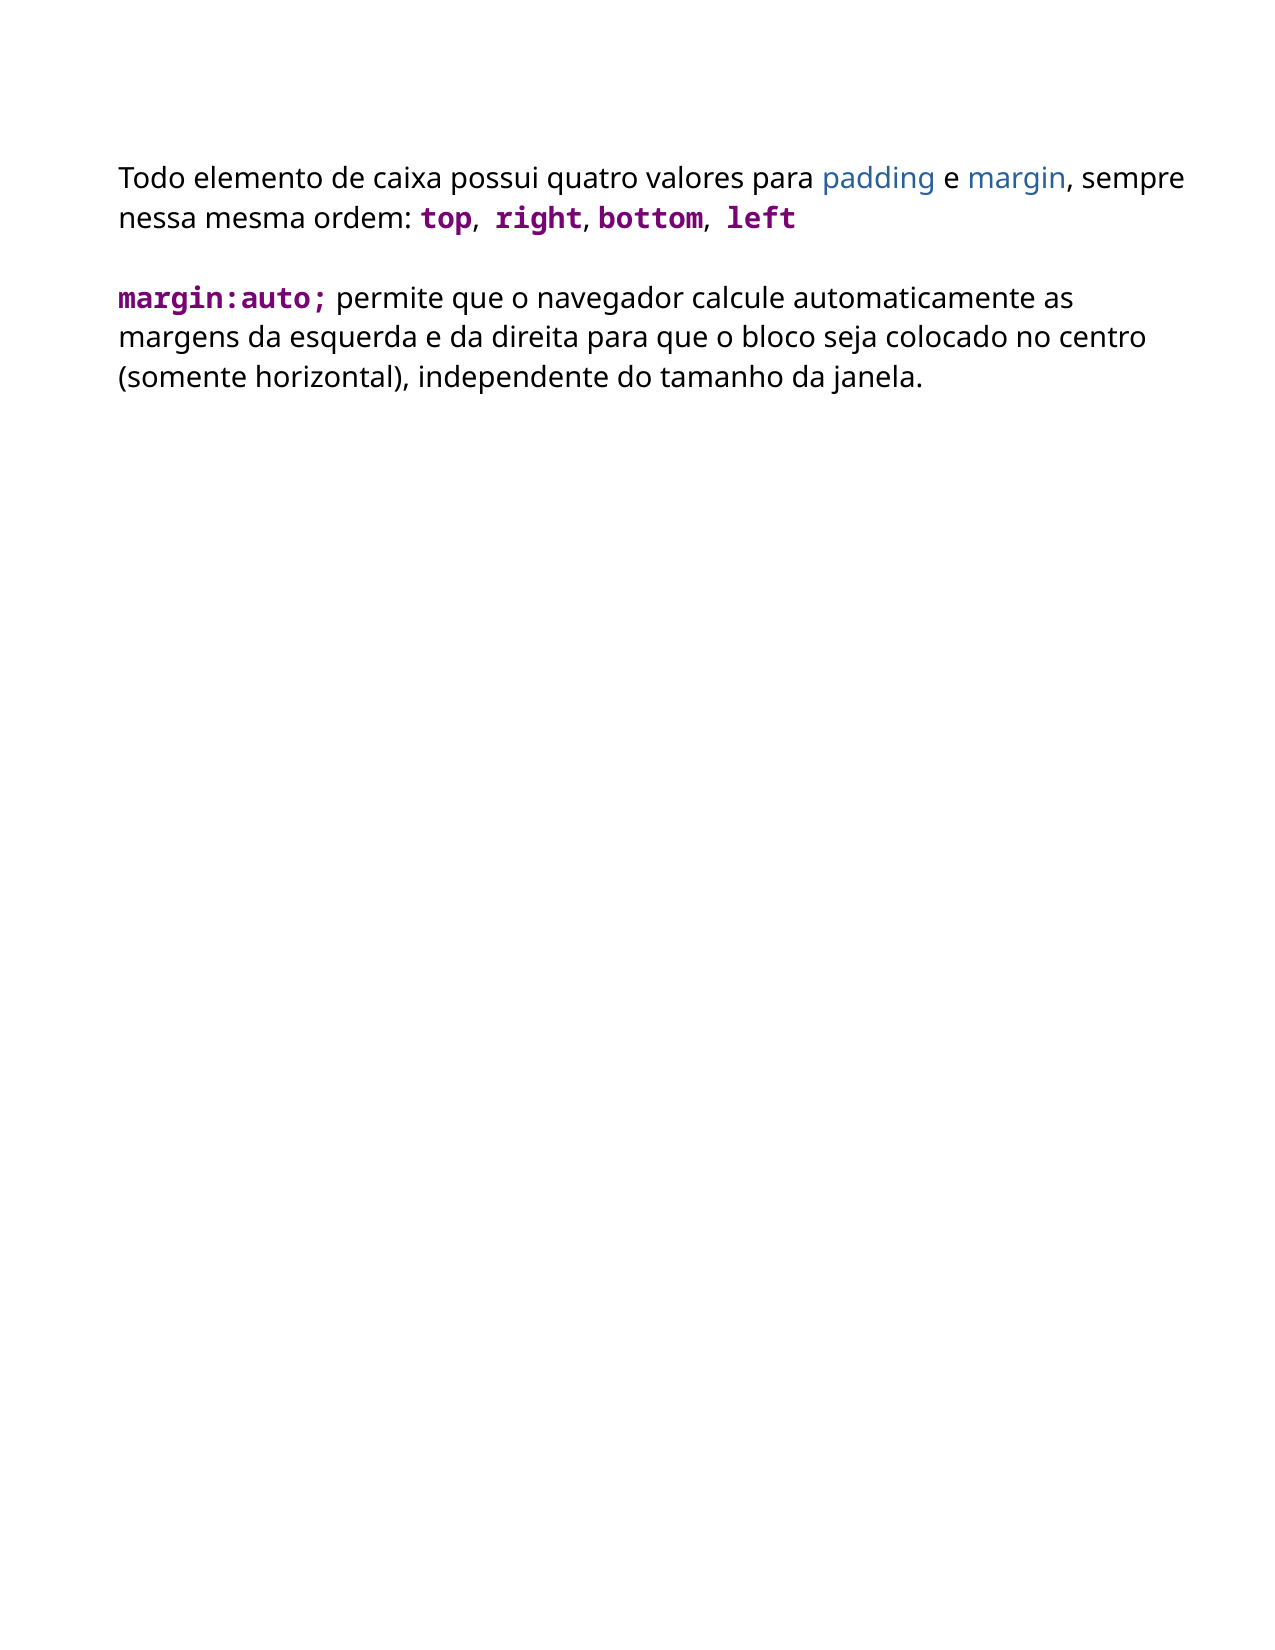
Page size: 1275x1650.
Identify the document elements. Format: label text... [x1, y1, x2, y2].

text margin:auto; permite que o navegador calcule automaticamente as margens da esquerda e da direita para que o bloco seja colocado no centro (somente horizontal), independente do tamanho da janela. [118, 277, 1198, 396]
text Todo elemento de caixa possui quatro valores para padding e margin, sempre nessa mesma ordem: top, right, bottom, left [118, 158, 1198, 277]
